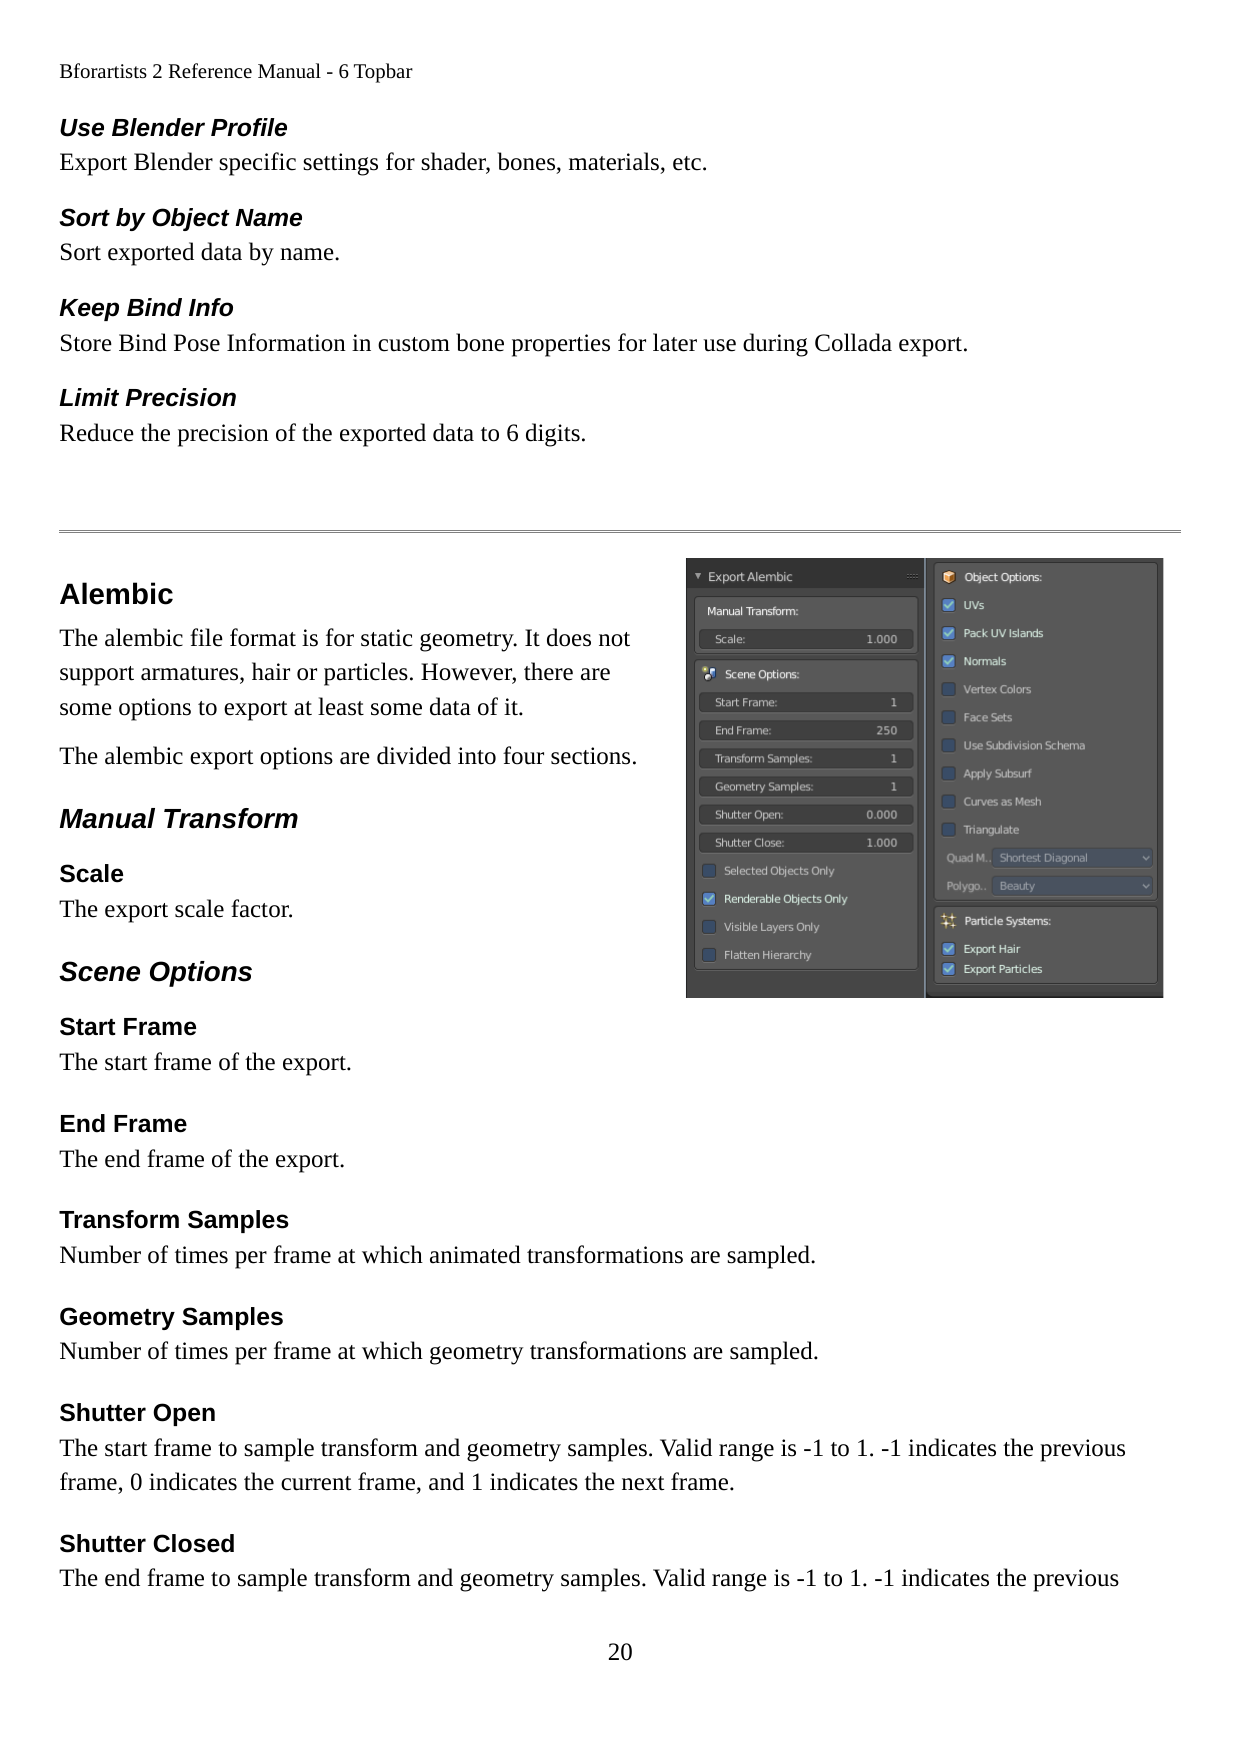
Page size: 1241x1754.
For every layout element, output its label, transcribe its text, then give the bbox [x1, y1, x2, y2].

subtitle [1164, 802, 1181, 834]
subtitle Alembic [59, 577, 685, 610]
subtitle Scene Options [59, 956, 685, 987]
subtitle Scale [59, 859, 685, 888]
text Number of times per frame at which animated transformations are sampled. [59, 1240, 1181, 1269]
text Number of times per frame at which geometry transformations are sampled. [59, 1336, 1181, 1365]
text [1164, 894, 1181, 923]
subtitle [1164, 859, 1181, 888]
subtitle Keep Bind Info [59, 293, 1181, 321]
text The export scale factor. [59, 894, 685, 923]
picture [685, 558, 1164, 998]
subtitle Geometry Samples [59, 1302, 1181, 1330]
subtitle Manual Transform [59, 802, 685, 834]
subtitle Sort by Object Name [59, 203, 1181, 231]
text The start frame of the export. [59, 1047, 1181, 1076]
text The alembic file format is for static geometry. It does not support armatures, hair or particles. However, there are some options to export at least some data of it. [59, 623, 685, 721]
subtitle Shutter Open [59, 1398, 1181, 1426]
subtitle [1164, 956, 1181, 987]
subtitle [1164, 577, 1181, 610]
text The end frame of the export. [59, 1144, 1181, 1172]
subtitle Transform Samples [59, 1205, 1181, 1234]
text Reduce the precision of the exported data to 6 digits. [59, 418, 1181, 446]
subtitle Limit Precision [59, 383, 1181, 411]
text The end frame to sample transform and geometry samples. Valid range is -1 to 1. -1 indicates the previous [59, 1563, 1181, 1592]
subtitle End Frame [59, 1109, 1181, 1137]
text Export Blender specific settings for shader, bones, materials, etc. [59, 147, 1181, 176]
subtitle Use Blender Profile [59, 113, 1181, 141]
text Sort exported data by name. [59, 237, 1181, 266]
text The start frame to sample transform and geometry samples. Valid range is -1 to 1. -1 indicates the previous frame, 0 indicates the current frame, and 1 indicates the next frame. [59, 1433, 1181, 1496]
subtitle Start Frame [59, 1012, 1181, 1041]
subtitle Shutter Closed [59, 1529, 1181, 1557]
text Store Bind Pose Information in custom bone properties for later use during Collada export. [59, 328, 1181, 356]
text The alembic export options are divided into four sections. [59, 741, 685, 769]
